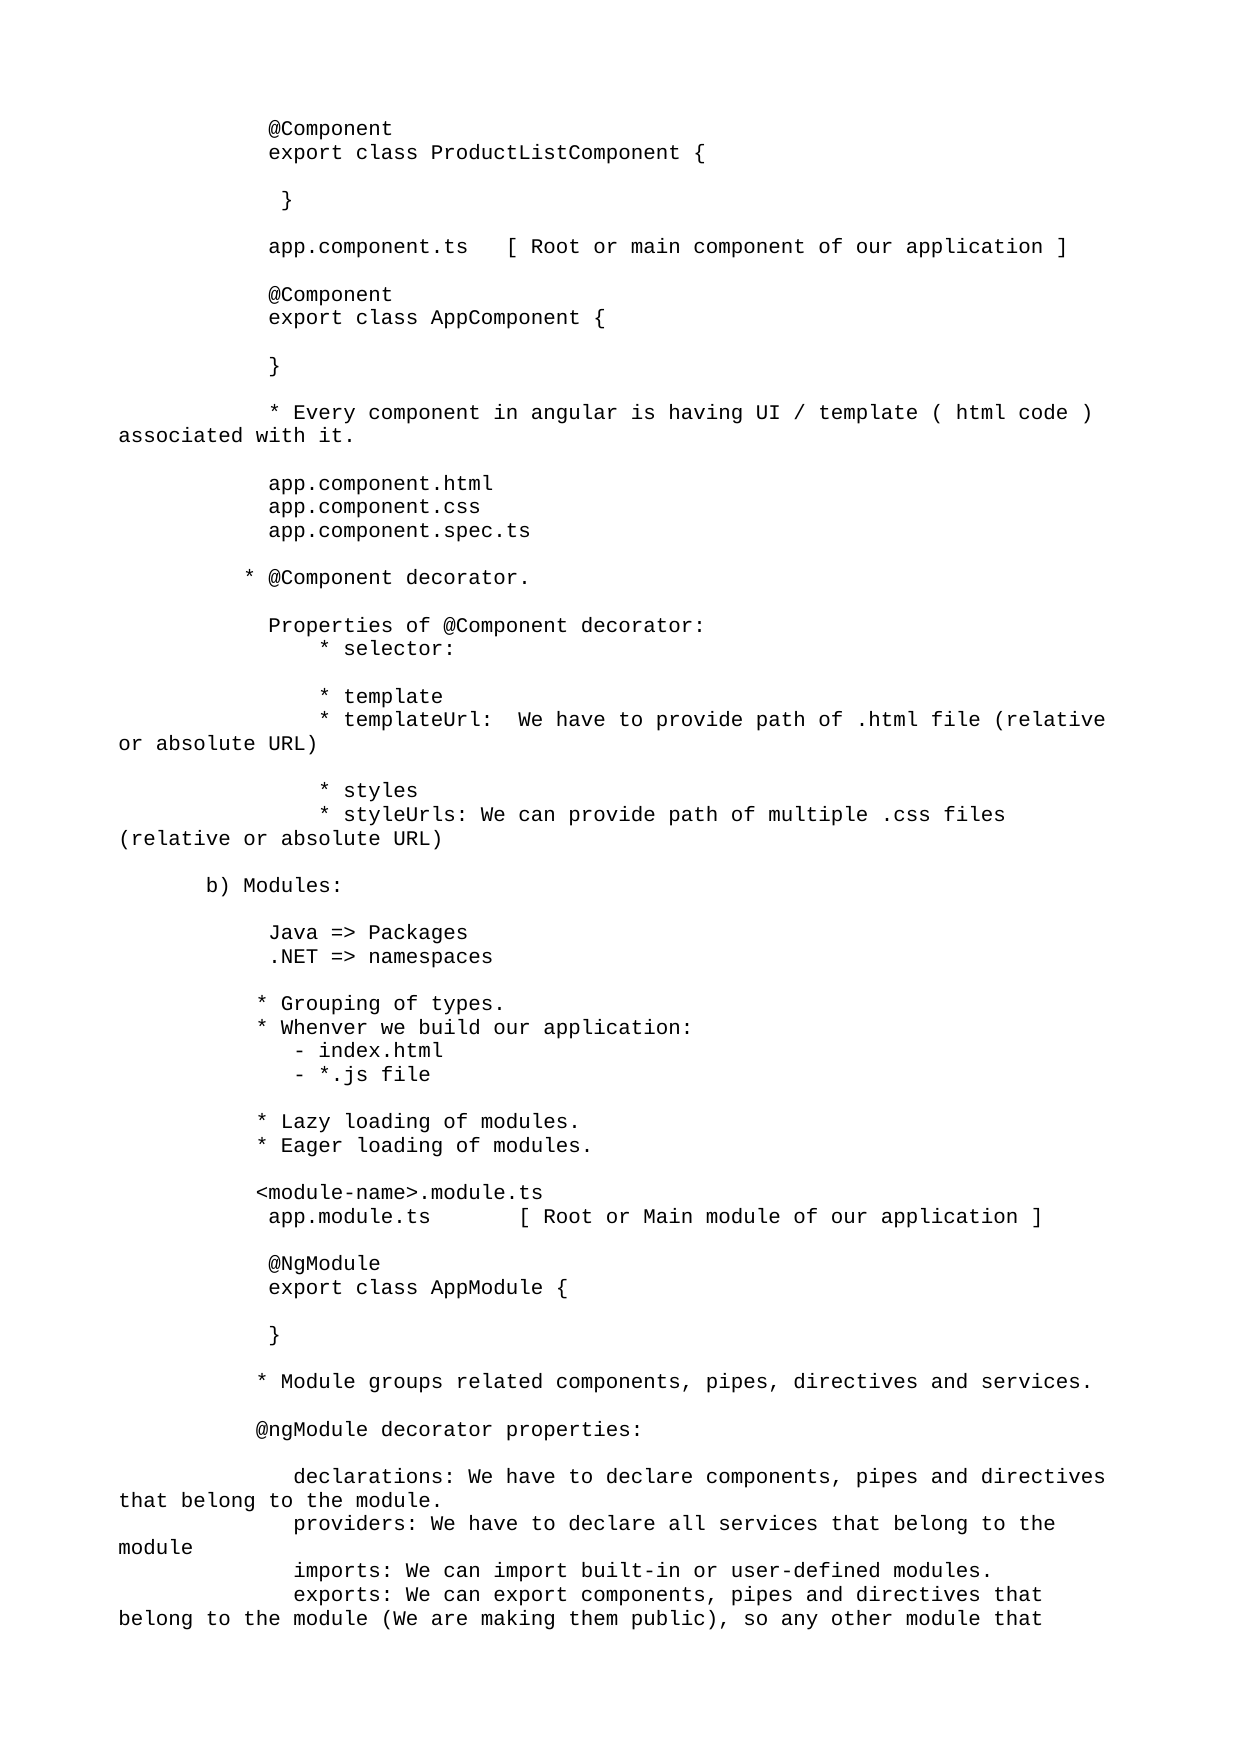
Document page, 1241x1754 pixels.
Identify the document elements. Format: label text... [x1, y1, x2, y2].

text @ngModule decorator properties: [118, 1419, 1122, 1442]
text * Grouping of types. [118, 993, 1122, 1017]
text app.component.html [118, 473, 1122, 496]
text * template [118, 686, 1122, 709]
text - index.html [118, 1040, 1122, 1064]
text @NgModule [118, 1253, 1122, 1277]
text providers: We have to declare all services that belong to the module [118, 1513, 1122, 1561]
text * Whenver we build our application: [118, 1017, 1122, 1040]
text * Eager loading of modules. [118, 1135, 1122, 1158]
text } [118, 189, 1122, 213]
text export class AppModule { [118, 1277, 1122, 1300]
text export class AppComponent { [118, 307, 1122, 331]
text @Component [118, 118, 1122, 142]
text * Lazy loading of modules. [118, 1111, 1122, 1135]
text * Module groups related components, pipes, directives and services. [118, 1371, 1122, 1395]
text Java => Packages [118, 922, 1122, 946]
text * @Component decorator. [118, 567, 1122, 591]
text * styleUrls: We can provide path of multiple .css files (relative or absolute URL) [118, 804, 1122, 851]
text - *.js file [118, 1064, 1122, 1088]
text export class ProductListComponent { [118, 142, 1122, 165]
text * Every component in angular is having UI / template ( html code ) associated with it. [118, 402, 1122, 449]
text app.component.css [118, 496, 1122, 520]
text b) Modules: [118, 875, 1122, 898]
text exports: We can export components, pipes and directives that belong to the module (We are making them public), so any other module that [118, 1584, 1122, 1631]
text * styles [118, 780, 1122, 804]
text Properties of @Component decorator: [118, 615, 1122, 638]
text * templateUrl: We have to provide path of .html file (relative or absolute URL) [118, 709, 1122, 757]
text } [118, 354, 1122, 378]
text * selector: [118, 638, 1122, 662]
text imports: We can import built-in or user-defined modules. [118, 1561, 1122, 1584]
text app.component.spec.ts [118, 520, 1122, 544]
text .NET => namespaces [118, 946, 1122, 969]
text declarations: We have to declare components, pipes and directives that belong to the module. [118, 1466, 1122, 1513]
text app.module.ts [ Root or Main module of our application ] [118, 1206, 1122, 1229]
text } [118, 1324, 1122, 1348]
text <module-name>.module.ts [118, 1182, 1122, 1206]
text @Component [118, 284, 1122, 307]
text app.component.ts [ Root or main component of our application ] [118, 236, 1122, 260]
